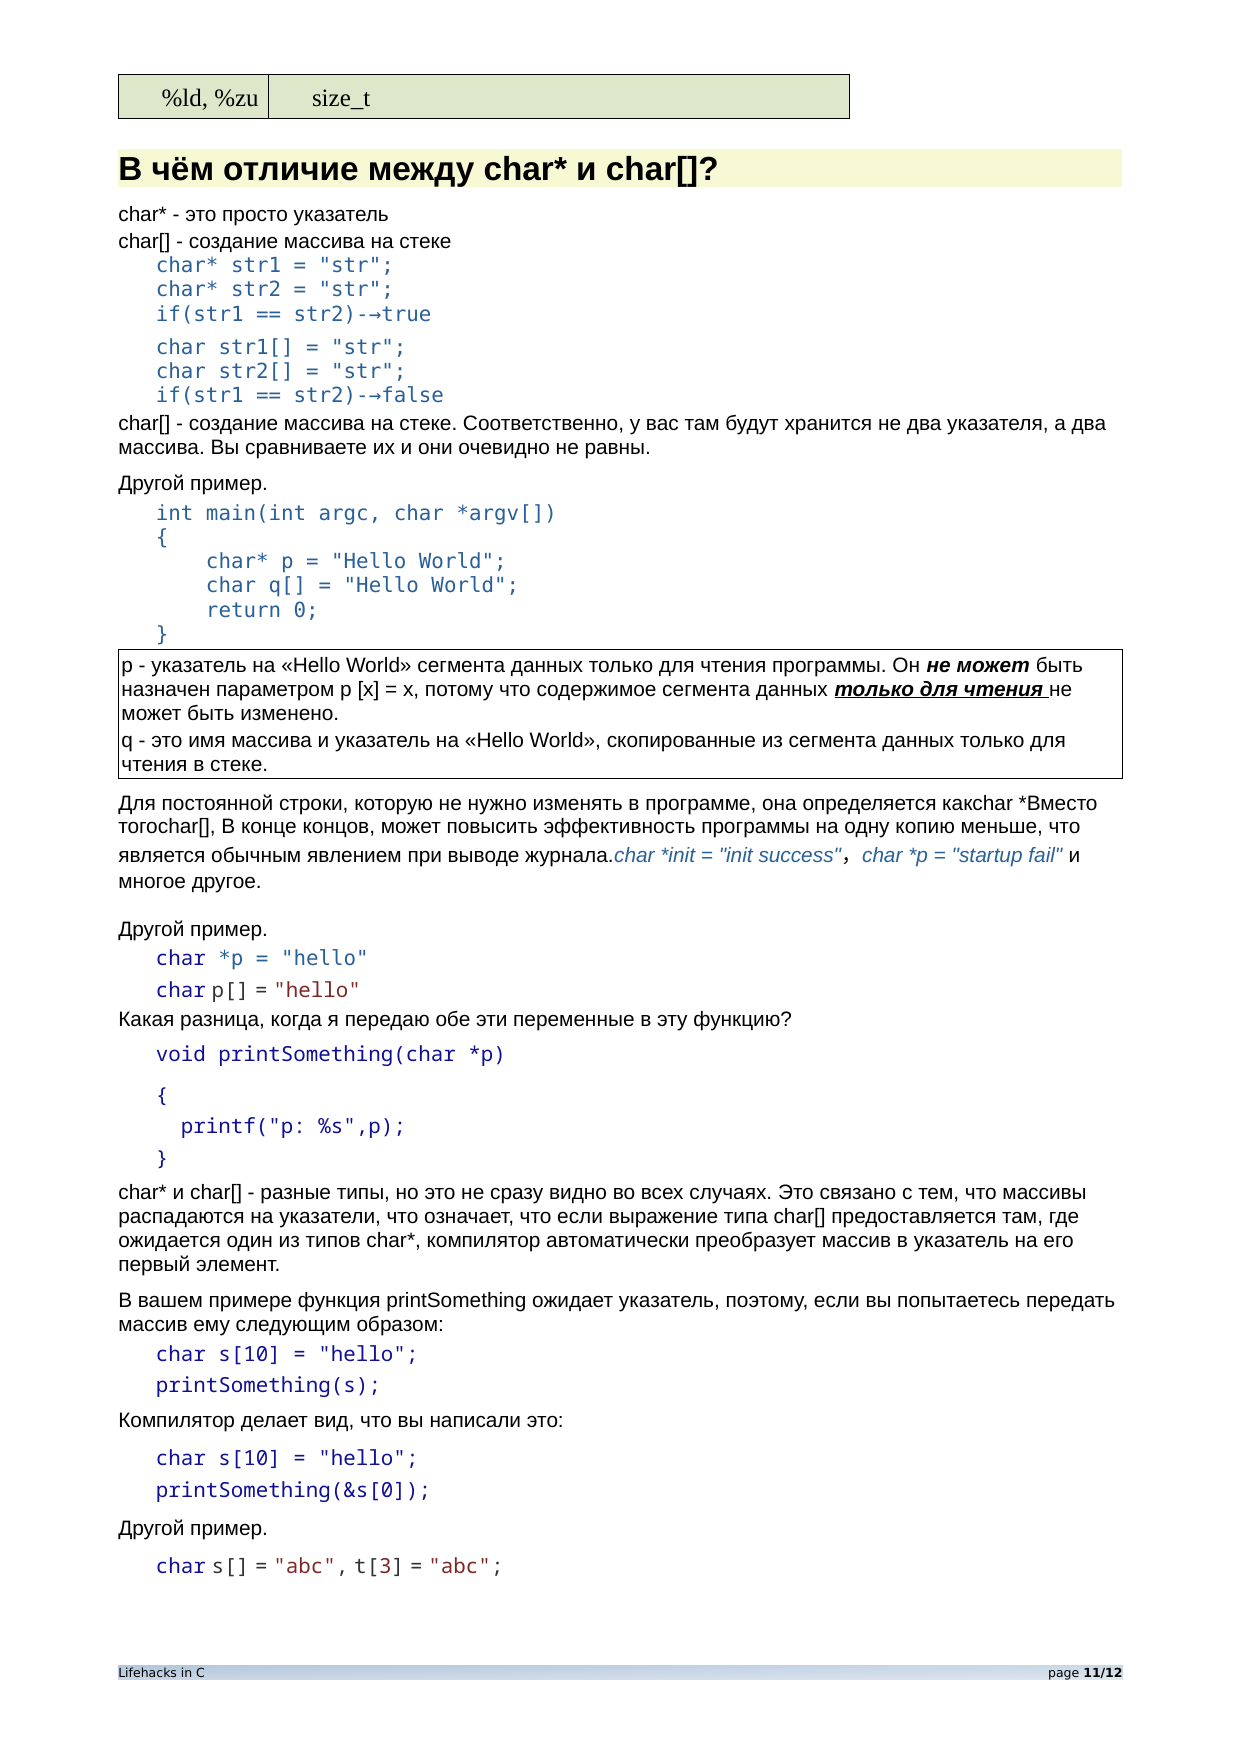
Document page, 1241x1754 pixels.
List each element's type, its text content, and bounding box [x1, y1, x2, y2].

text Другой пример. [118, 1515, 1122, 1539]
text q - это имя массива и указатель на «Hello World», скопированные из сегмента данных только для чтения в стеке. [119, 724, 1122, 778]
table_cell size_t [269, 75, 849, 118]
text char p[] = "hello" [118, 975, 1122, 1003]
subtitle В чём отличие между char* и char[]? [118, 149, 1122, 187]
text char[] - создание массива на стеке. Соответственно, у вас там будут хранится не два указателя, а два массива. Вы сравниваете их и они очевидно не равны. [118, 411, 1122, 459]
text char* и char[] - разные типы, но это не сразу видно во всех случаях. Это связано с тем, что массивы распадаются на указатели, что означает, что если выражение типа char[] предоставляется там, где ожидается один из типов char*, компилятор автоматически преобразует массив в указатель на его первый элемент. [118, 1180, 1122, 1276]
text return 0; [118, 598, 1122, 622]
text char s[10] = "hello"; [118, 1443, 1122, 1472]
text char str1[] = "str"; [118, 335, 1122, 359]
text char *p = "hello" [118, 943, 1122, 972]
text void printSomething(char *p) [118, 1039, 1122, 1068]
text char str2[] = "str"; [118, 359, 1122, 383]
text char s[] = "abc", t[3] = "abc"; [118, 1551, 1122, 1580]
text char q[] = "Hello World"; [118, 573, 1122, 598]
text Другой пример. [118, 471, 1122, 495]
text Для постоянной строки, которую не нужно изменять в программе, она определяется какchar *Вместо тогоchar[], В конце концов, может повысить эффективность программы на одну копию меньше, что является обычным явлением при выводе журнала.char *init = "init success"，char *p = "startup fail" и многое другое. [118, 790, 1122, 892]
text char* - это просто указатель [118, 202, 1122, 226]
text } [118, 622, 1122, 646]
text char* str1 = "str"; [118, 253, 1122, 277]
text Другой пример. [118, 916, 1122, 940]
text printf("p: %s",p); [118, 1111, 1122, 1139]
text char[] - создание массива на стеке [118, 229, 1122, 253]
text { [118, 1080, 1122, 1108]
text p - указатель на «Hello World» сегмента данных только для чтения программы. Он не может быть назначен параметром p [x] = x, потому что содержимое сегмента данных только для чтения не может быть изменено. [119, 650, 1122, 724]
text if(str1 == str2)-→false [118, 383, 1122, 408]
text int main(int argc, char *argv[]) [118, 501, 1122, 525]
text char s[10] = "hello"; [118, 1339, 1122, 1367]
text if(str1 == str2)-→true [118, 302, 1122, 326]
table_cell %ld, %zu [119, 75, 268, 118]
text Компилятор делает вид, что вы написали это: [118, 1408, 1122, 1432]
text char* p = "Hello World"; [118, 549, 1122, 573]
text } [118, 1143, 1122, 1171]
text { [118, 525, 1122, 549]
text Какая разница, когда я передаю обе эти переменные в эту функцию? [118, 1006, 1122, 1030]
text char* str2 = "str"; [118, 277, 1122, 302]
text printSomething(s); [118, 1370, 1122, 1399]
text В вашем примере функция printSomething ожидает указатель, поэтому, если вы попытаетесь передать массив ему следующим образом: [118, 1288, 1122, 1336]
text printSomething(&s[0]); [118, 1475, 1122, 1503]
